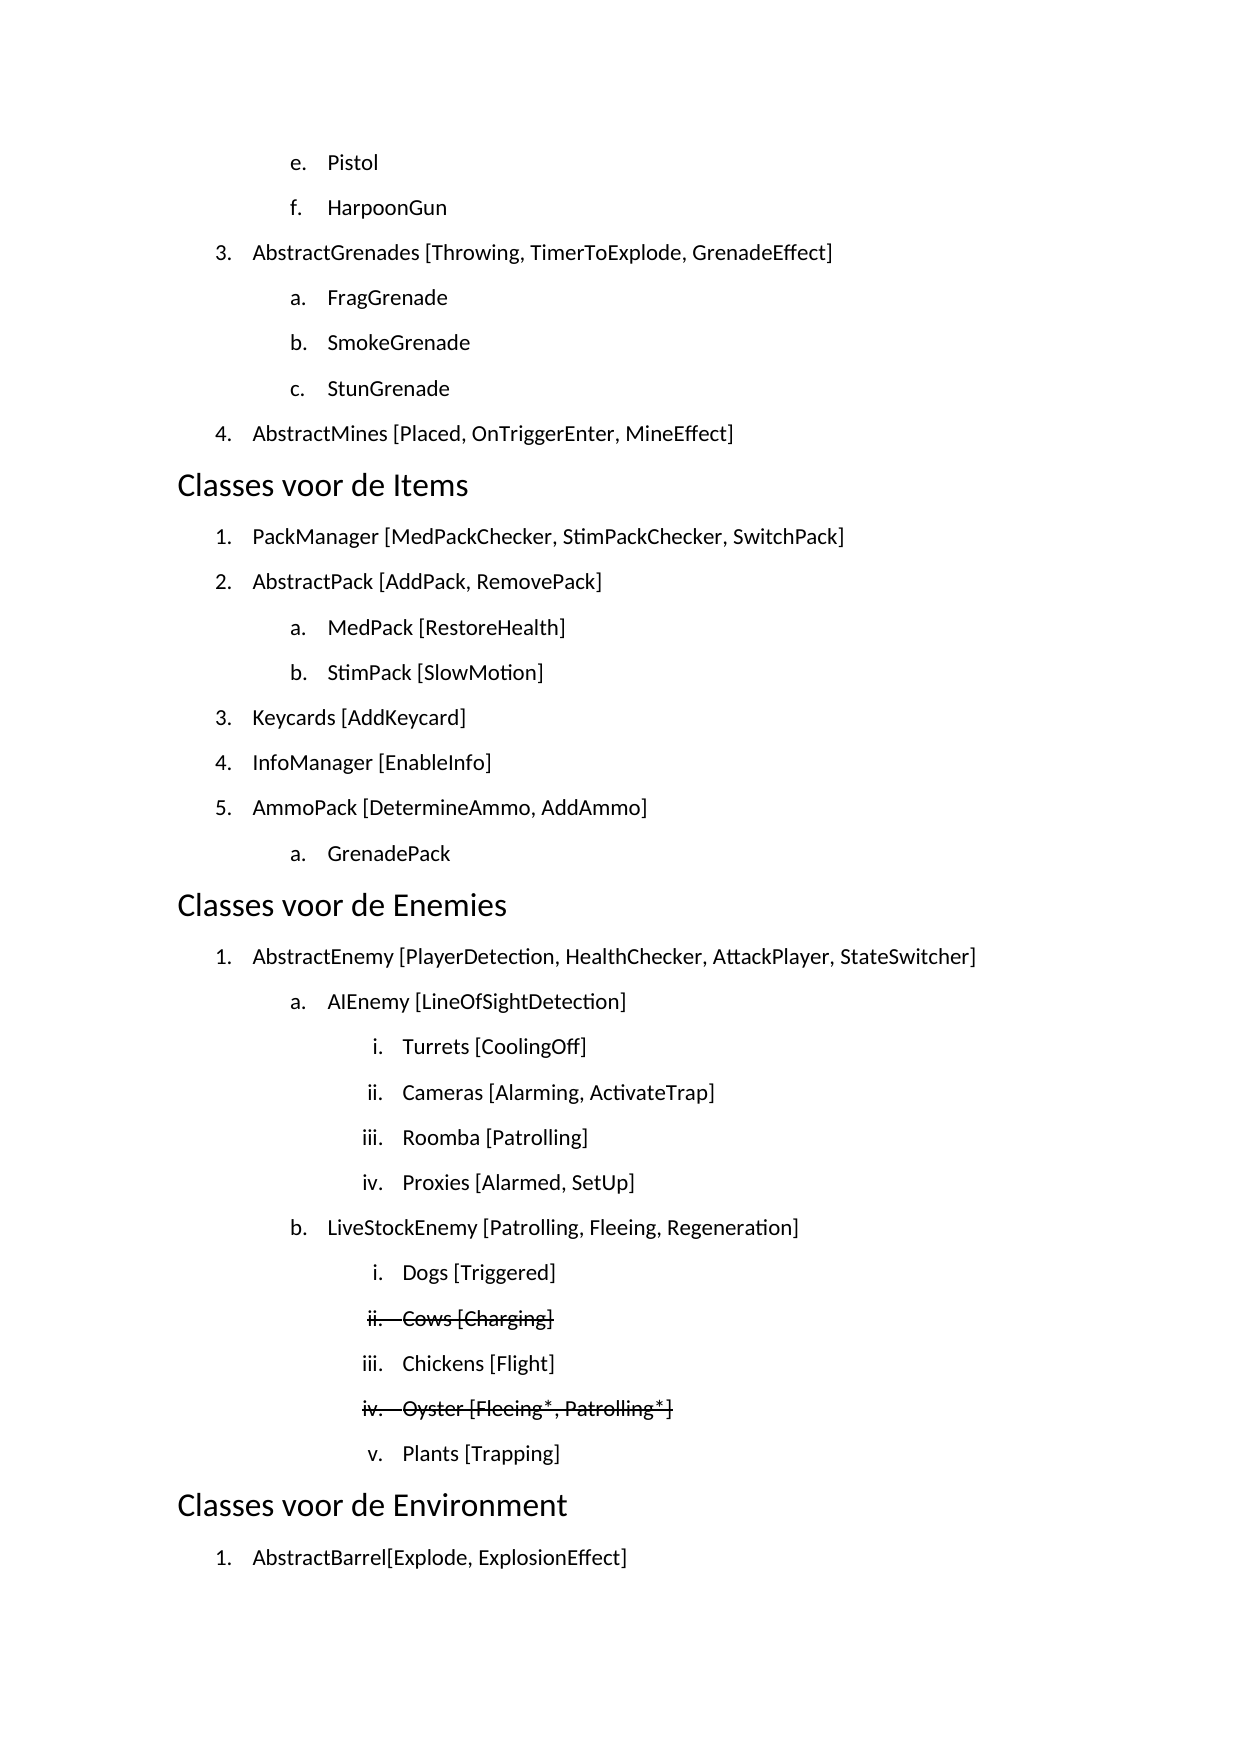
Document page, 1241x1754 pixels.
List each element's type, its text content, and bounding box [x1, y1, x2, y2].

text Classes voor de Enemies [177, 884, 1063, 924]
list LiveStockEnemy [Patrolling, Fleeing, Regeneration] [290, 1213, 1063, 1241]
list Cows [Charging] [383, 1304, 1063, 1332]
list Roomba [Patrolling] [383, 1123, 1063, 1151]
list FragGrenade [290, 283, 1063, 311]
list AmmoPack [DetermineAmmo, AddAmmo] [215, 793, 1063, 821]
list AIEnemy [LineOfSightDetection] [290, 987, 1063, 1015]
list Pistol [290, 148, 1063, 176]
list Dogs [Triggered] [383, 1258, 1063, 1286]
list StimPack [SlowMotion] [290, 658, 1063, 686]
list AbstractMines [Placed, OnTriggerEnter, MineEffect] [215, 419, 1063, 447]
list GrenadePack [290, 839, 1063, 867]
list Oyster [Fleeing*, Patrolling*] [383, 1394, 1063, 1422]
list AbstractBarrel[Explode, ExplosionEffect] [215, 1543, 1063, 1571]
list Plants [Trapping] [383, 1439, 1063, 1467]
list HarpoonGun [290, 193, 1063, 221]
list PackManager [MedPackChecker, StimPackChecker, SwitchPack] [215, 522, 1063, 550]
list Proxies [Alarmed, SetUp] [383, 1168, 1063, 1196]
list StunGrenade [290, 374, 1063, 402]
list AbstractPack [AddPack, RemovePack] [215, 567, 1063, 595]
list Chickens [Flight] [383, 1349, 1063, 1377]
list Cameras [Alarming, ActivateTrap] [383, 1078, 1063, 1106]
list AbstractGrenades [Throwing, TimerToExplode, GrenadeEffect] [215, 238, 1063, 266]
list InfoManager [EnableInfo] [215, 748, 1063, 776]
text Classes voor de Environment [177, 1484, 1063, 1525]
list MedPack [RestoreHealth] [290, 613, 1063, 641]
list SmokeGrenade [290, 328, 1063, 356]
list Turrets [CoolingOff] [383, 1032, 1063, 1060]
text Classes voor de Items [177, 464, 1063, 505]
list Keycards [AddKeycard] [215, 703, 1063, 731]
list AbstractEnemy [PlayerDetection, HealthChecker, AttackPlayer, StateSwitcher] [215, 942, 1063, 970]
